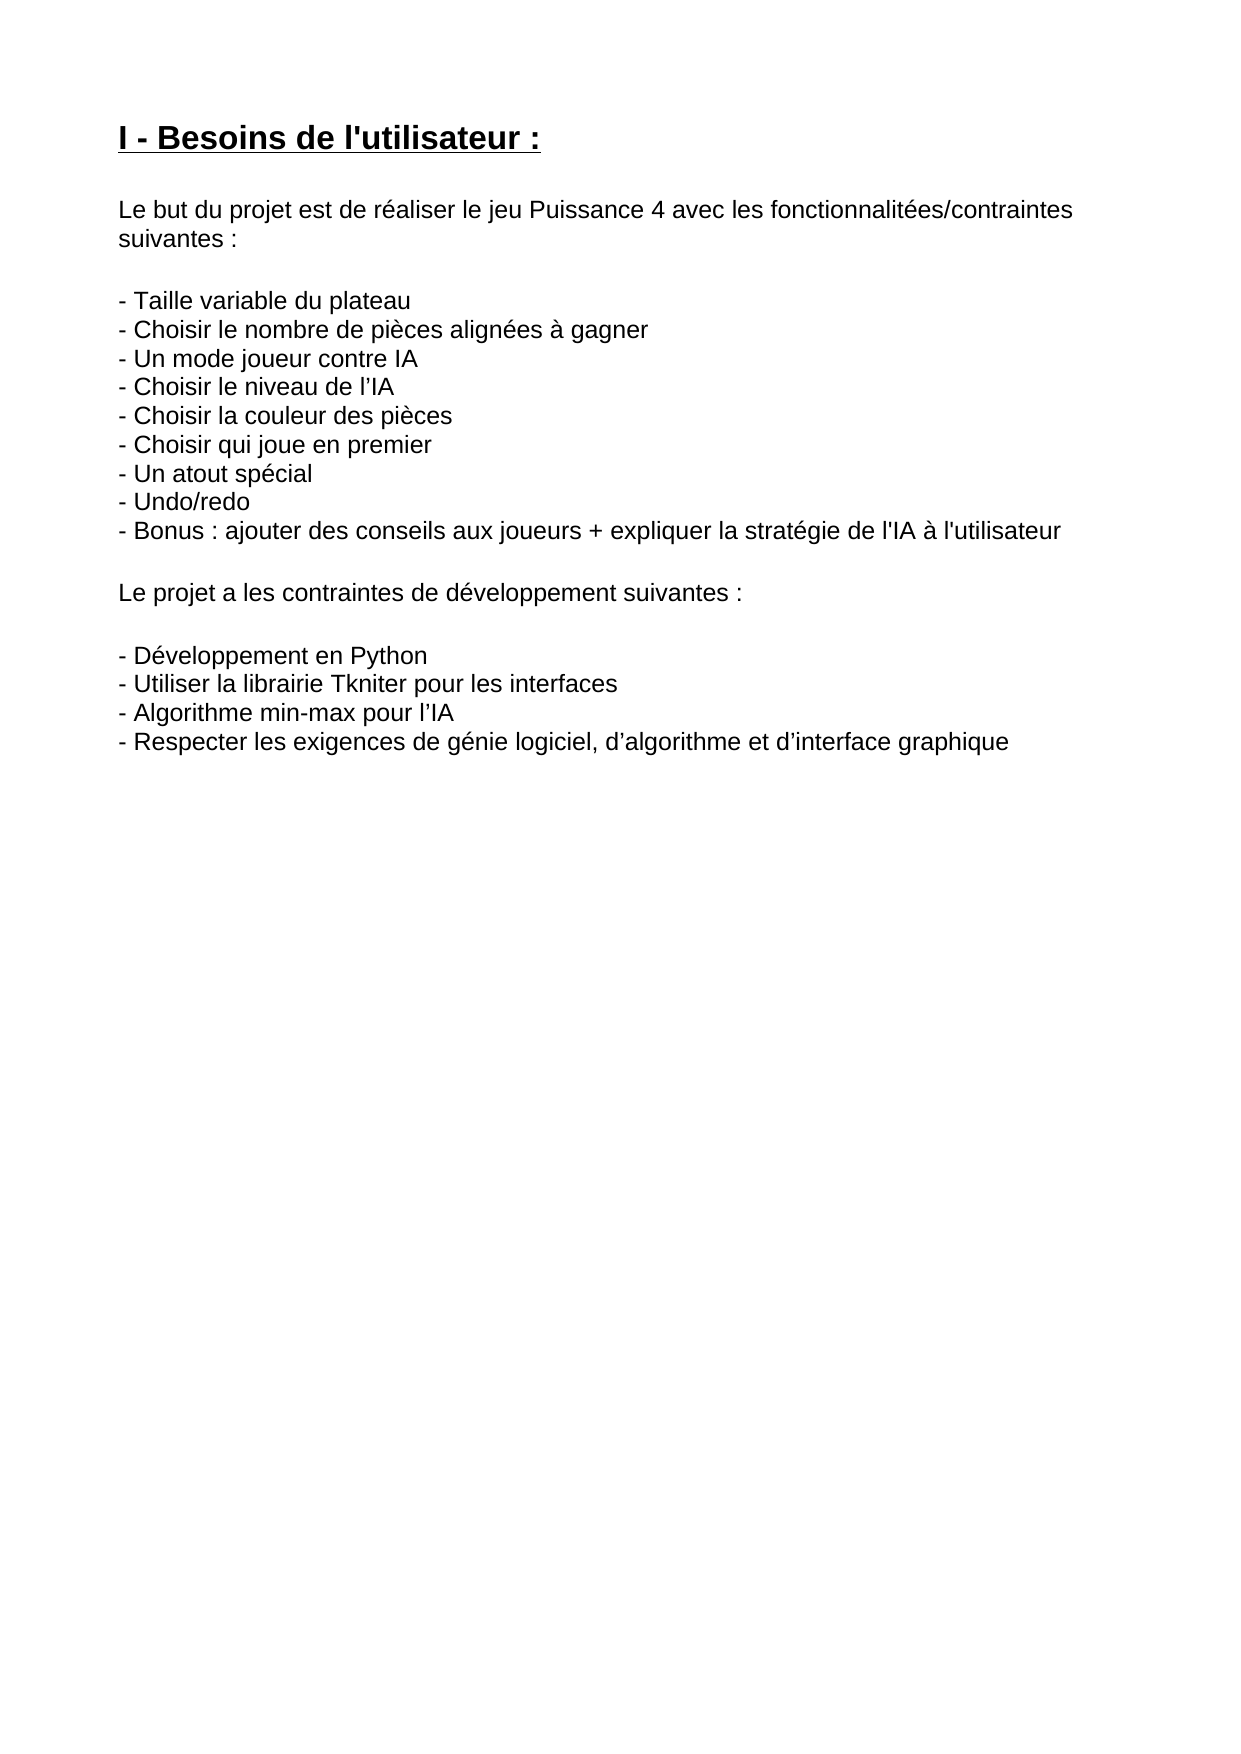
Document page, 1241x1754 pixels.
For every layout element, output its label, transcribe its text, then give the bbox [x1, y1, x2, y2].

text - Choisir le nombre de pièces alignées à gagner [118, 315, 1122, 343]
text I - Besoins de l'utilisateur : [118, 118, 1122, 157]
text - Choisir le niveau de l’IA [118, 372, 1122, 401]
text - Taille variable du plateau [118, 286, 1122, 315]
text Le but du projet est de réaliser le jeu Puissance 4 avec les fonctionnalitées/contraintes suivantes : [118, 195, 1122, 252]
text - Undo/redo [118, 487, 1122, 516]
text - Bonus : ajouter des conseils aux joueurs + expliquer la stratégie de l'IA à l'utilisateur [118, 516, 1122, 545]
text - Développement en Python [118, 641, 1122, 669]
text - Un mode joueur contre IA [118, 343, 1122, 372]
text - Choisir la couleur des pièces [118, 401, 1122, 430]
text - Respecter les exigences de génie logiciel, d’algorithme et d’interface graphique [118, 727, 1122, 756]
text - Choisir qui joue en premier - Un atout spécial [118, 430, 1122, 487]
text - Algorithme min-max pour l’IA [118, 698, 1122, 727]
text - Utiliser la librairie Tkniter pour les interfaces [118, 669, 1122, 698]
text Le projet a les contraintes de développement suivantes : [118, 578, 1122, 607]
